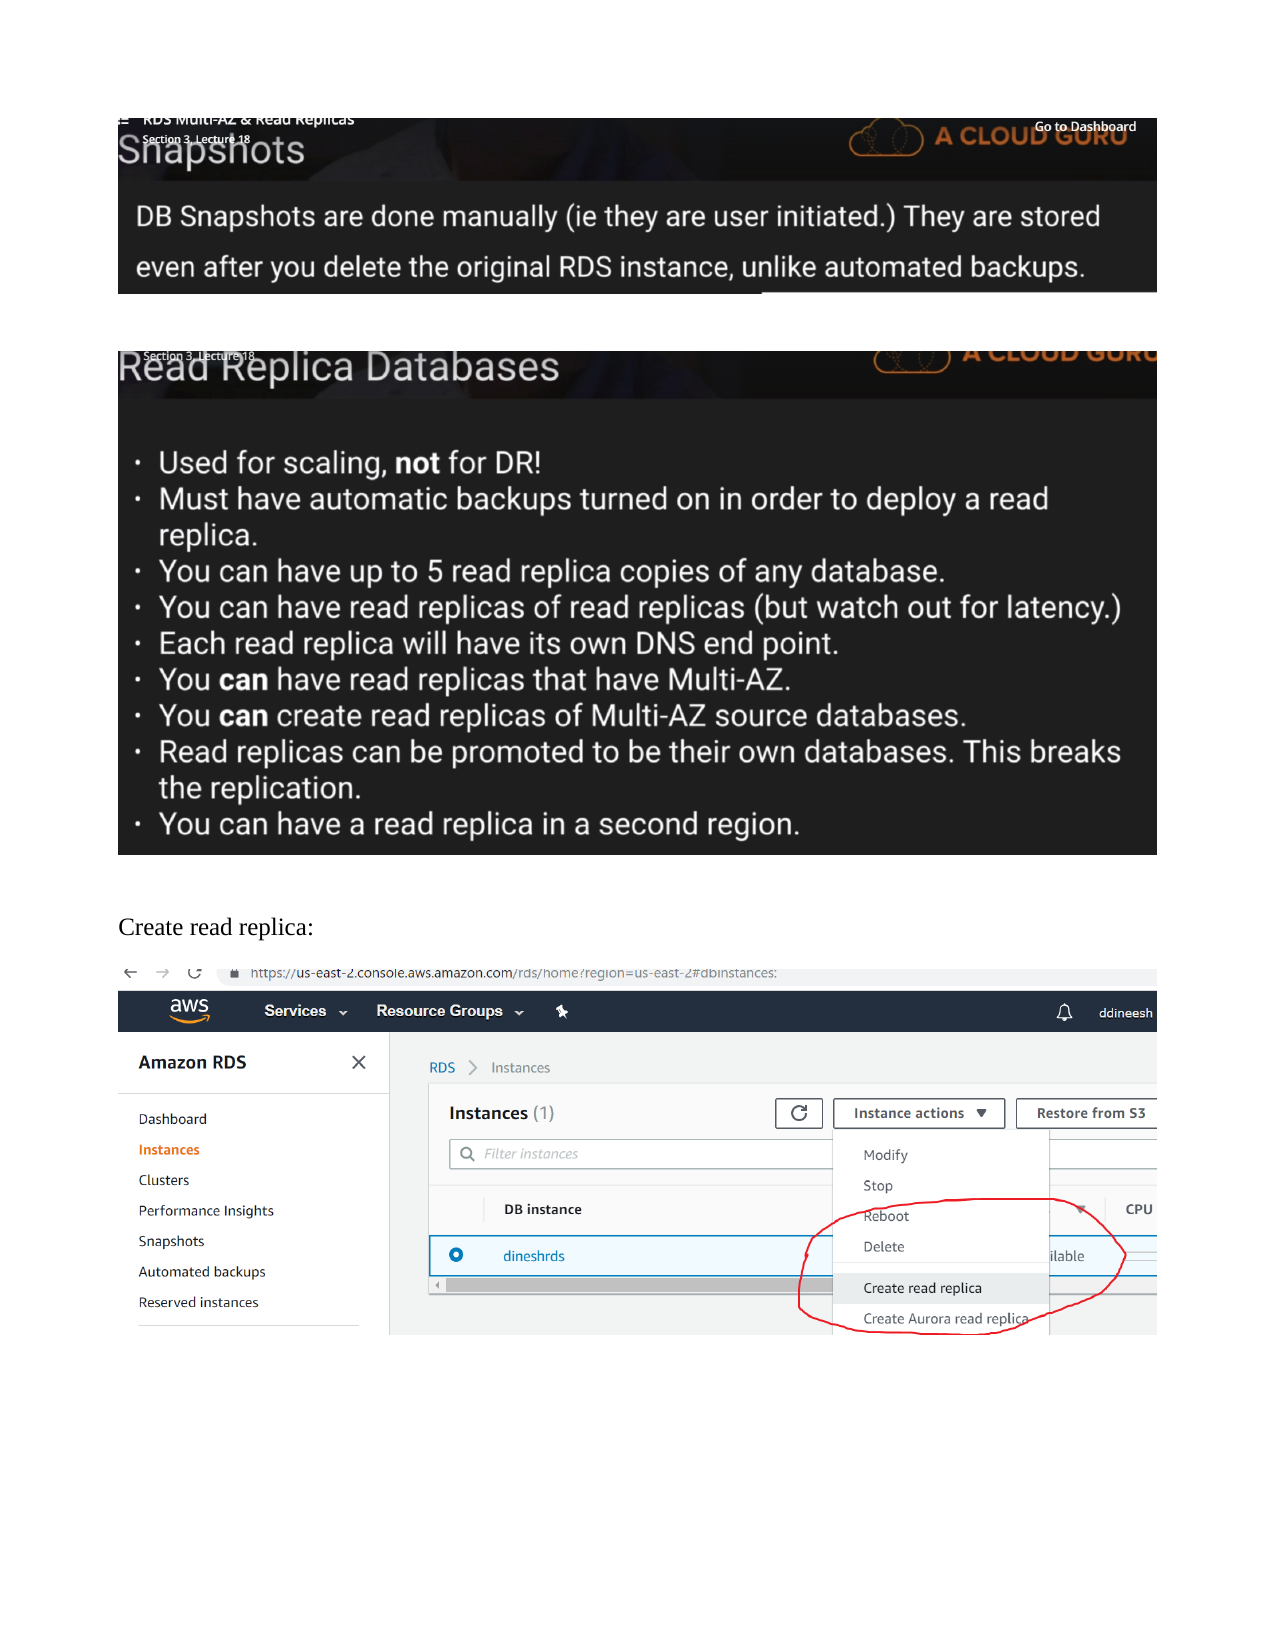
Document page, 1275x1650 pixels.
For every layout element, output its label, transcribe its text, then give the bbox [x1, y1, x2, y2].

picture [118, 351, 1157, 855]
picture [118, 118, 1157, 294]
text Create read replica: [118, 912, 1157, 941]
